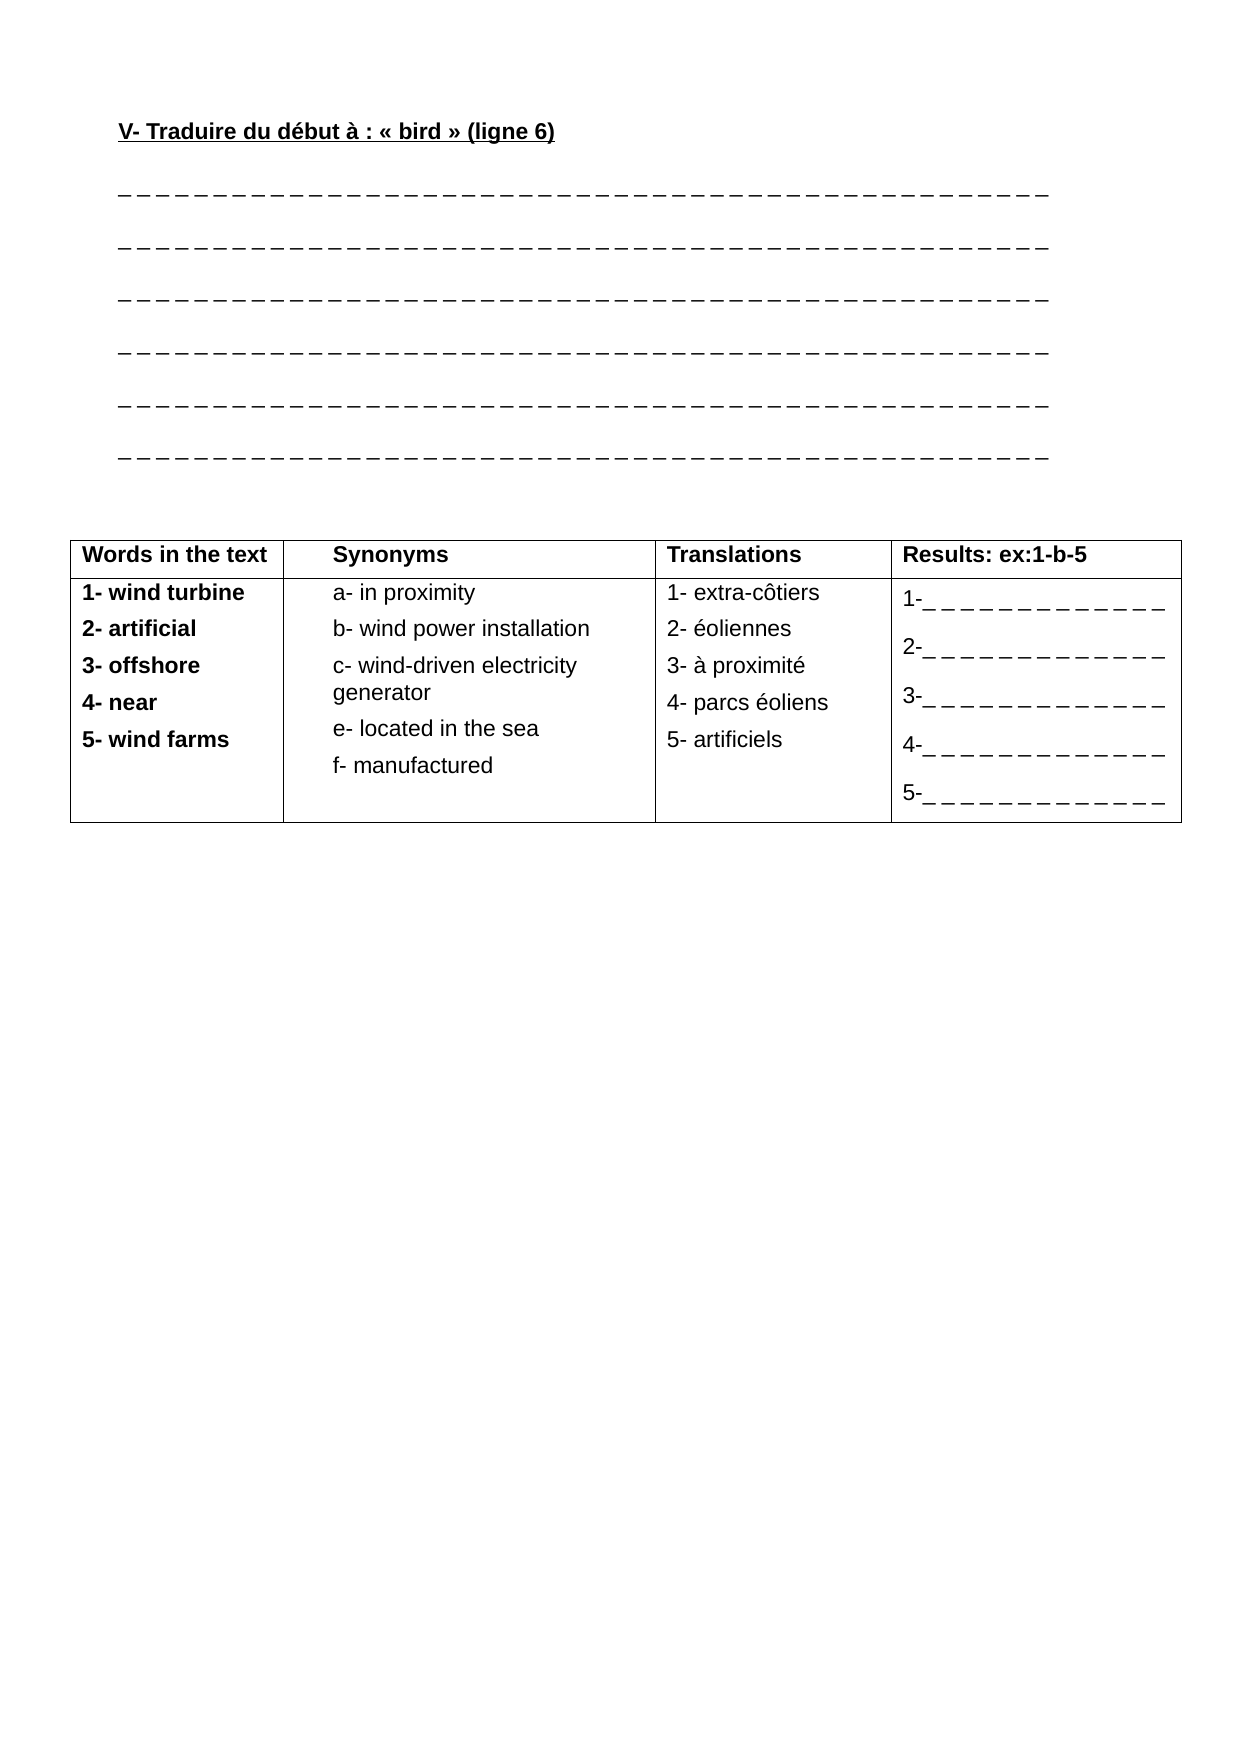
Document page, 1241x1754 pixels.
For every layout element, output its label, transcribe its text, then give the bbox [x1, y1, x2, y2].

table_header Synonyms [284, 541, 655, 578]
text _ _ _ _ _ _ _ _ _ _ _ _ _ _ _ _ _ _ _ _ _ _ _ _ _ _ _ _ _ _ _ _ _ _ _ _ _ _ _ _ _ _ _ _ _ _ _ _ _ [118, 434, 1122, 461]
text _ _ _ _ _ _ _ _ _ _ _ _ _ _ _ _ _ _ _ _ _ _ _ _ _ _ _ _ _ _ _ _ _ _ _ _ _ _ _ _ _ _ _ _ _ _ _ _ _ [118, 382, 1122, 408]
text _ _ _ _ _ _ _ _ _ _ _ _ _ _ _ _ _ _ _ _ _ _ _ _ _ _ _ _ _ _ _ _ _ _ _ _ _ _ _ _ _ _ _ _ _ _ _ _ _ [118, 329, 1122, 355]
text V- Traduire du début à : « bird » (ligne 6) [118, 118, 1122, 144]
text _ _ _ _ _ _ _ _ _ _ _ _ _ _ _ _ _ _ _ _ _ _ _ _ _ _ _ _ _ _ _ _ _ _ _ _ _ _ _ _ _ _ _ _ _ _ _ _ _ [118, 171, 1122, 197]
table_header Results: ex:1-b-5 [892, 541, 1181, 578]
table_cell 1- wind turbine 2- artificial 3- offshore 4- near 5- wind farms [71, 579, 283, 822]
table_header Words in the text [71, 541, 283, 578]
table_header Translations [656, 541, 891, 578]
table_cell 1-_ _ _ _ _ _ _ _ _ _ _ _ _ 2-_ _ _ _ _ _ _ _ _ _ _ _ _ 3-_ _ _ _ _ _ _ _ _ _ _ _ _ 4-_ _ _ _ _ _ _ _ _ _ _ _ _ 5-_ _ _ _ _ _ _ _ _ _ _ _ _ [892, 579, 1181, 822]
text _ _ _ _ _ _ _ _ _ _ _ _ _ _ _ _ _ _ _ _ _ _ _ _ _ _ _ _ _ _ _ _ _ _ _ _ _ _ _ _ _ _ _ _ _ _ _ _ _ [118, 276, 1122, 303]
table_cell 1- extra-côtiers 2- éoliennes 3- à proximité 4- parcs éoliens 5- artificiels [656, 579, 891, 822]
table_cell a- in proximity b- wind power installation c- wind-driven electricity generator e- located in the sea f- manufactured [284, 579, 655, 822]
text _ _ _ _ _ _ _ _ _ _ _ _ _ _ _ _ _ _ _ _ _ _ _ _ _ _ _ _ _ _ _ _ _ _ _ _ _ _ _ _ _ _ _ _ _ _ _ _ _ [118, 223, 1122, 250]
